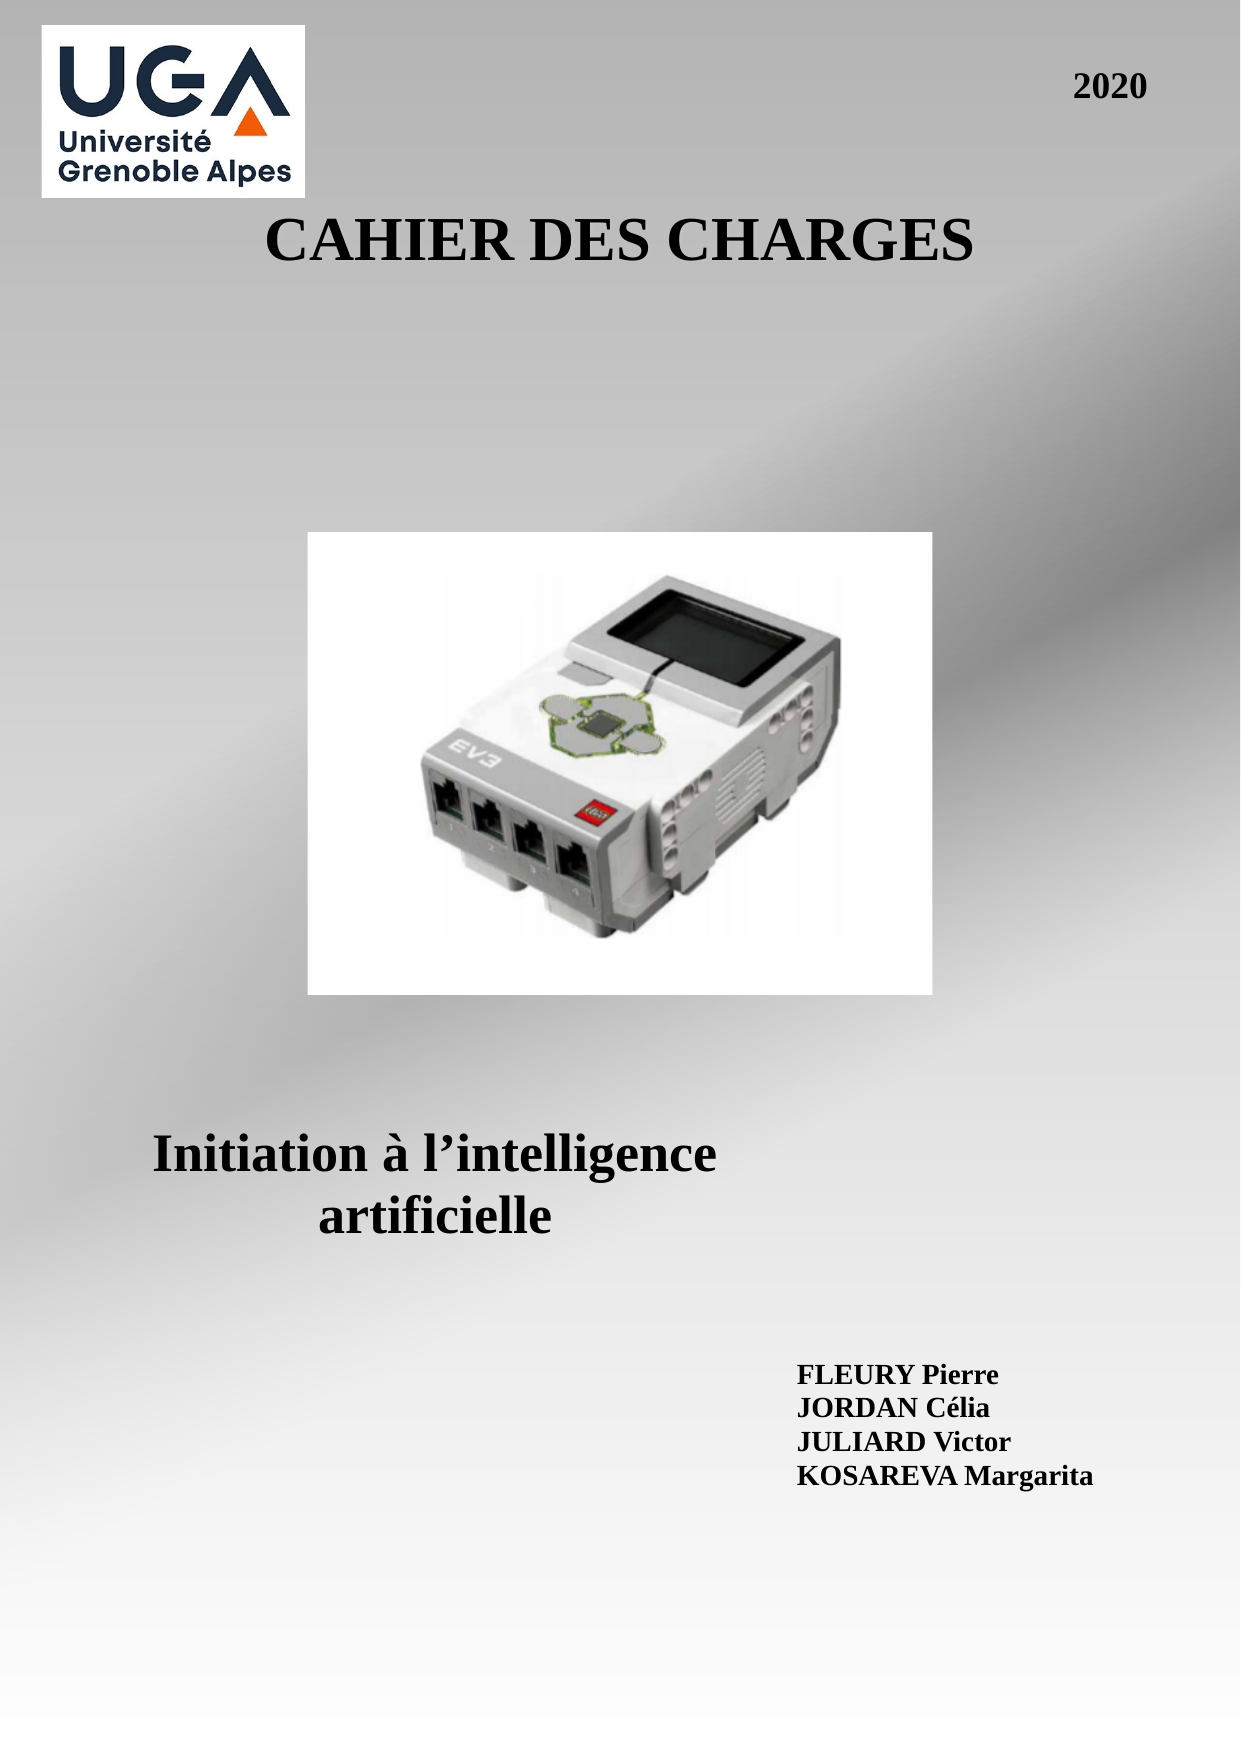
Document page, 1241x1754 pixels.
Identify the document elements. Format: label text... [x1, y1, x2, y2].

text CAHIER DES CHARGES [0, 201, 1240, 273]
picture [307, 532, 933, 995]
picture [41, 25, 305, 198]
